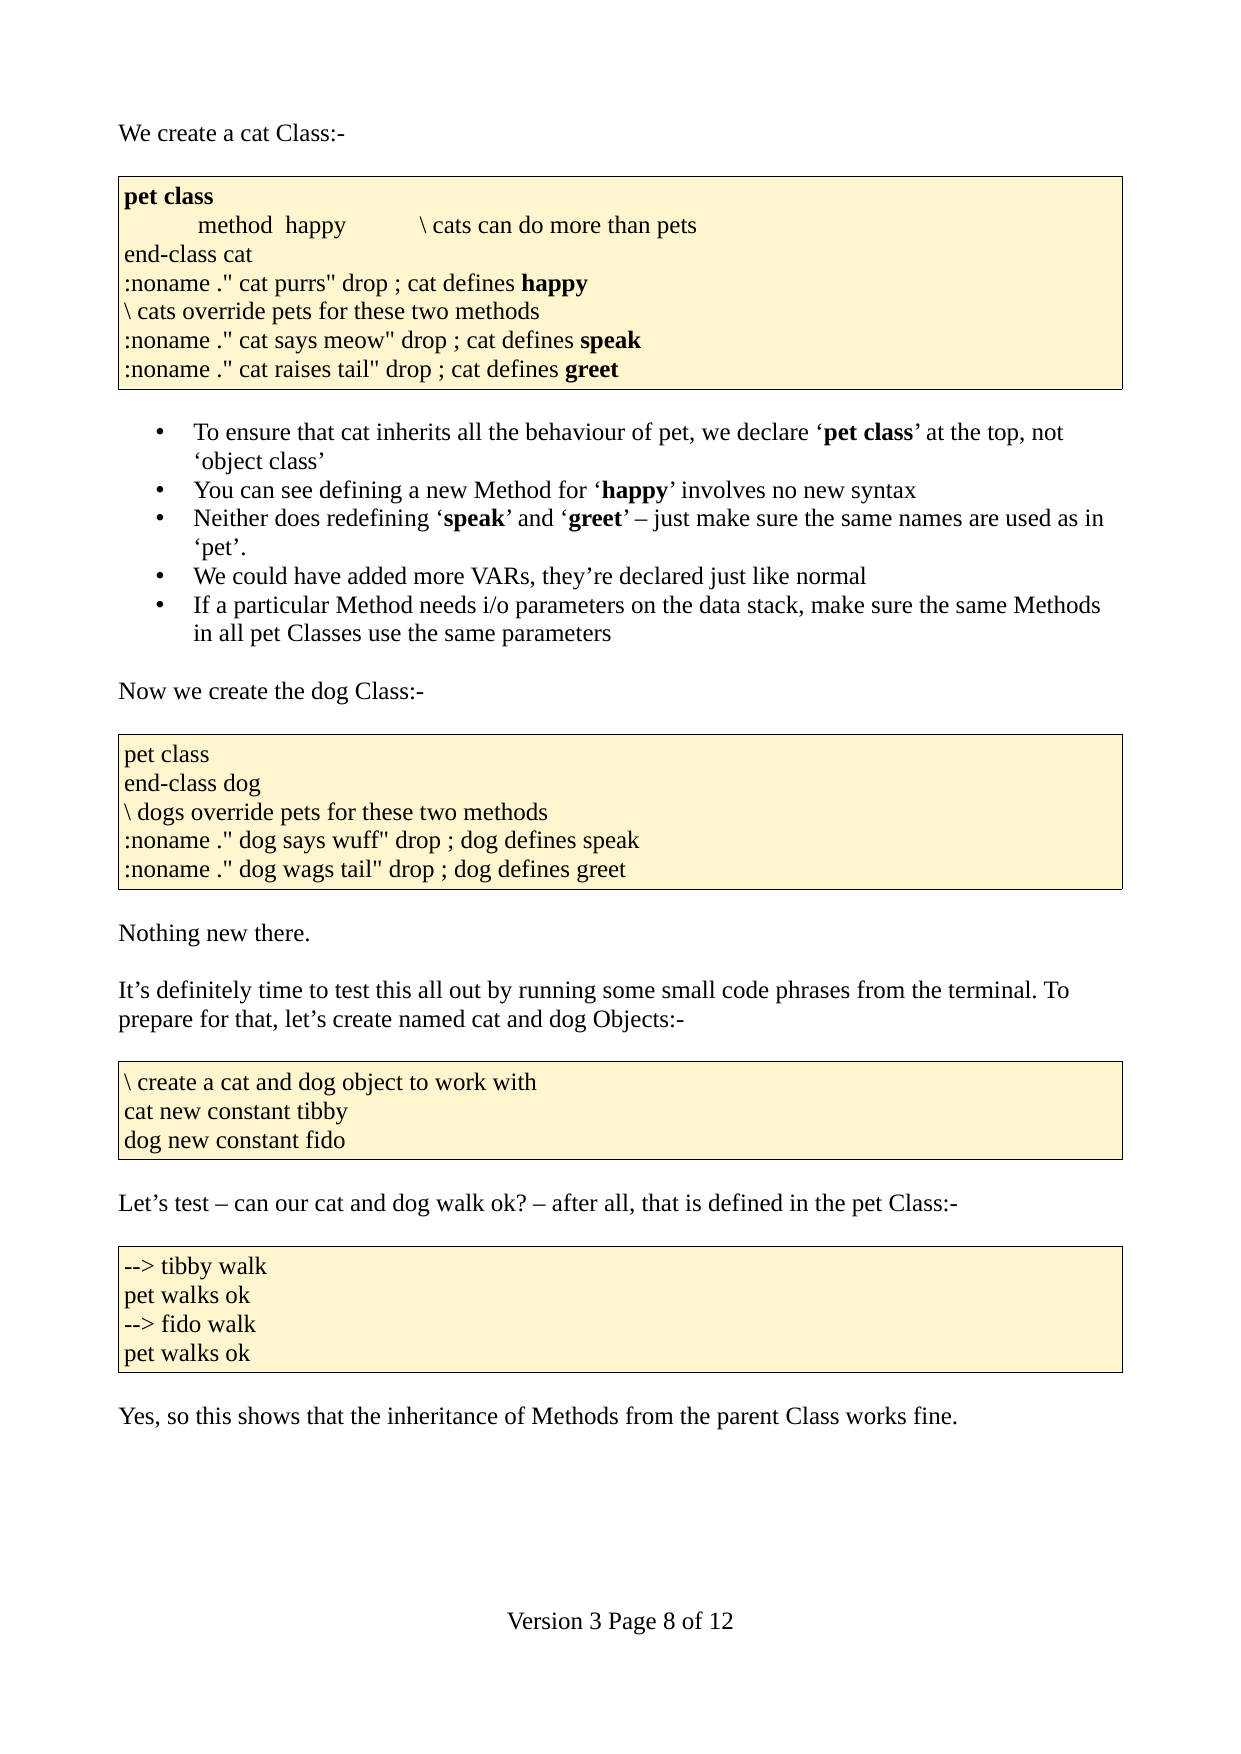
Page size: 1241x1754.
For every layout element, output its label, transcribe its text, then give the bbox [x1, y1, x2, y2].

text Let’s test – can our cat and dog walk ok? – after all, that is defined in the pet Class:- [118, 1188, 1122, 1217]
list To ensure that cat inherits all the behaviour of pet, we declare ‘pet class’ at the top, not ‘object class’ [156, 417, 1122, 475]
text Now we create the dog Class:- [118, 676, 1122, 705]
list You can see defining a new Method for ‘happy’ involves no new syntax [156, 475, 1122, 503]
table_header pet class method happy \ cats can do more than pets end-class cat :noname ." cat purrs" drop ; cat defines happy \ cats override pets for these two methods :noname ." cat says meow" drop ; cat defines speak :noname ." cat raises tail" drop ; cat defines greet [119, 177, 1122, 388]
table_header --> tibby walk pet walks ok --> fido walk pet walks ok [119, 1247, 1122, 1372]
text Nothing new there. [118, 918, 1122, 946]
text We create a cat Class:- [118, 118, 1122, 147]
list Neither does redefining ‘speak’ and ‘greet’ – just make sure the same names are used as in ‘pet’. [156, 503, 1122, 561]
text It’s definitely time to test this all out by running some small code phrases from the terminal. To prepare for that, let’s create named cat and dog Objects:- [118, 975, 1122, 1033]
list We could have added more VARs, they’re declared just like normal [156, 561, 1122, 590]
list If a particular Method needs i/o parameters on the data stack, make sure the same Methods in all pet Classes use the same parameters [156, 590, 1122, 647]
text Yes, so this shows that the inheritance of Methods from the parent Class works fine. [118, 1401, 1122, 1430]
table_header pet class end-class dog \ dogs override pets for these two methods :noname ." dog says wuff" drop ; dog defines speak :noname ." dog wags tail" drop ; dog defines greet [119, 735, 1122, 889]
table_header \ create a cat and dog object to work with cat new constant tibby dog new constant fido [119, 1062, 1122, 1159]
